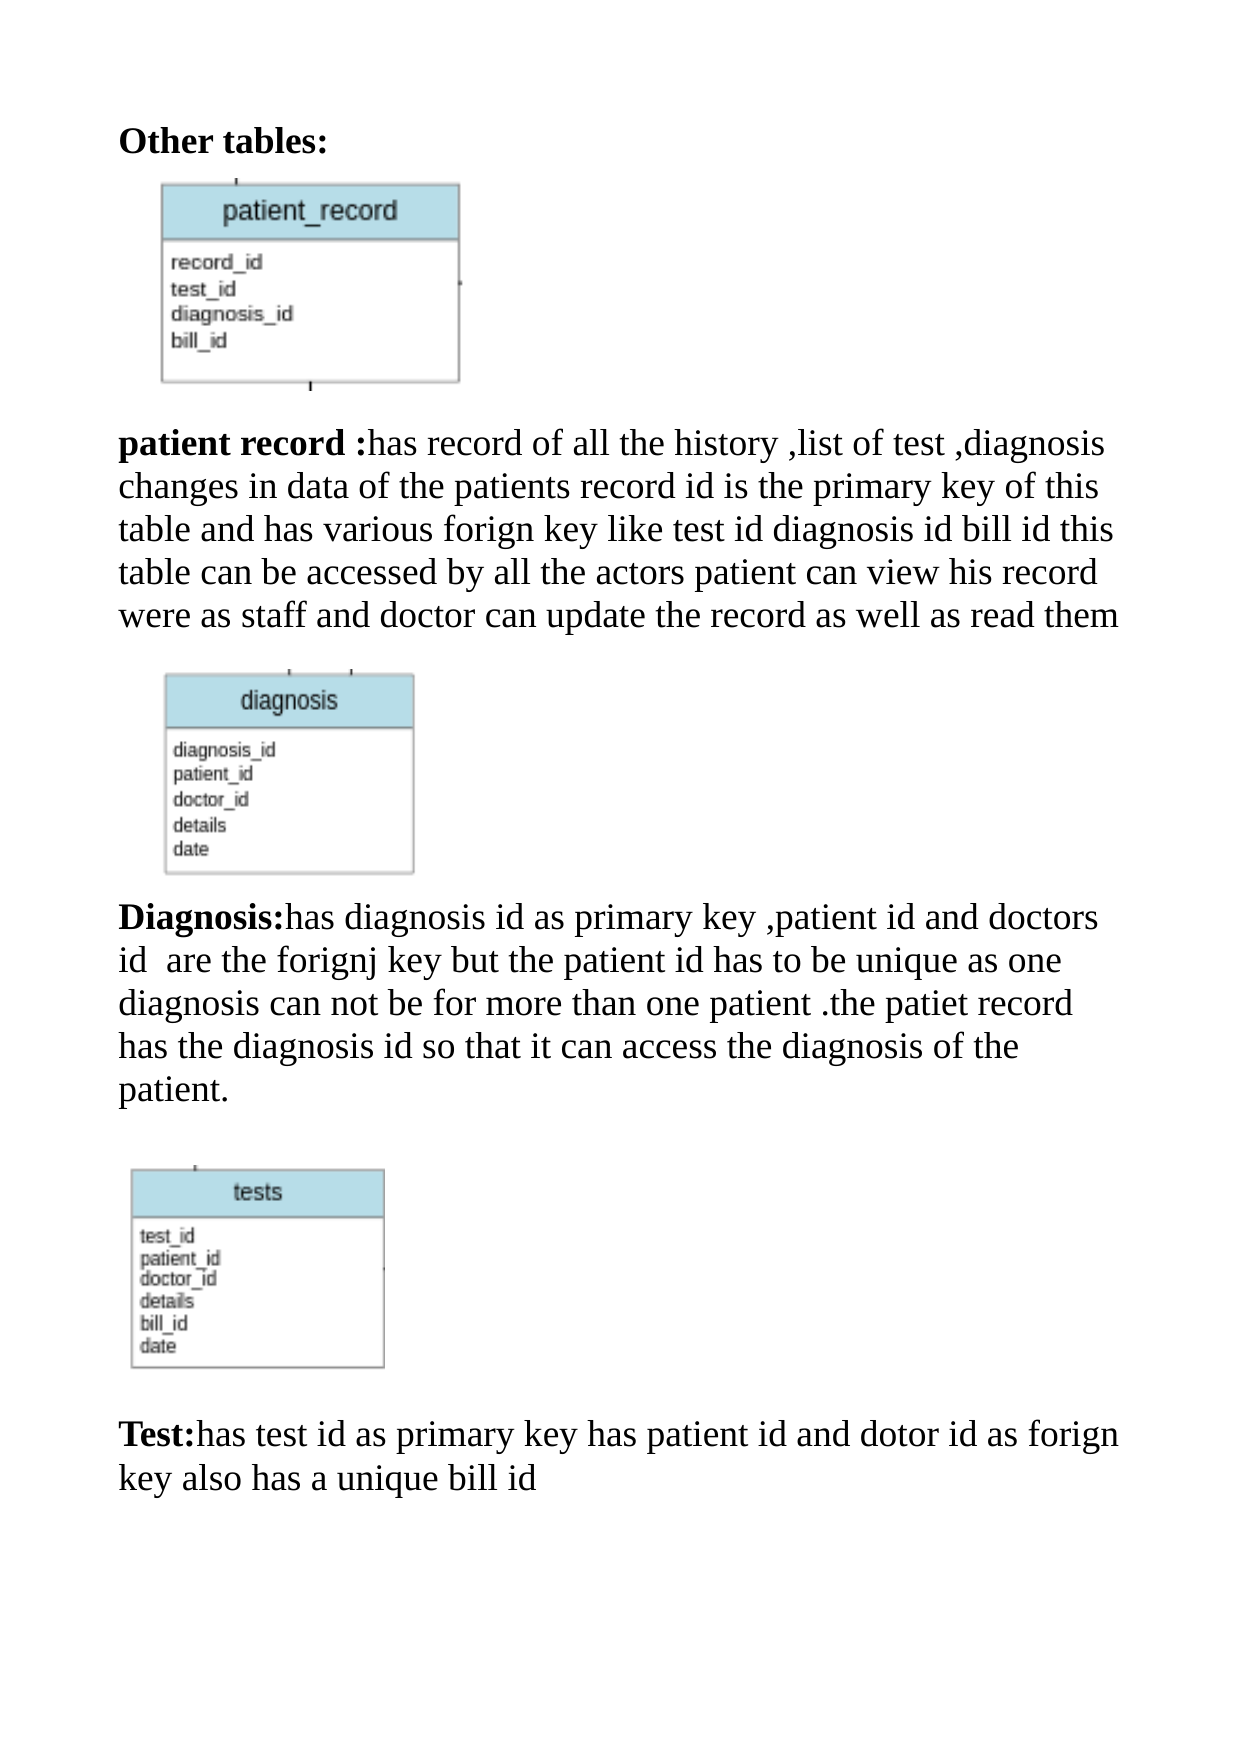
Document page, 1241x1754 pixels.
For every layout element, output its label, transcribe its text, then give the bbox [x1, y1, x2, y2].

text Test:has test id as primary key has patient id and dotor id as forign key also has a unique bill id [118, 1412, 1122, 1498]
text Other tables: [118, 118, 1122, 161]
text patient record :has record of all the history ,list of test ,diagnosis changes in data of the patients record id is the primary key of this table and has various forign key like test id diagnosis id bill id this table can be accessed by all the actors patient can view his record were as staff and doctor can update the record as well as read them [118, 420, 1122, 636]
picture [157, 178, 463, 391]
picture [129, 1165, 385, 1376]
picture [160, 669, 417, 880]
text Diagnosis:has diagnosis id as primary key ,patient id and doctors id are the forignj key but the patient id has to be unique as one diagnosis can not be for more than one patient .the patiet record has the diagnosis id so that it can access the diagnosis of the patient. [118, 894, 1122, 1110]
